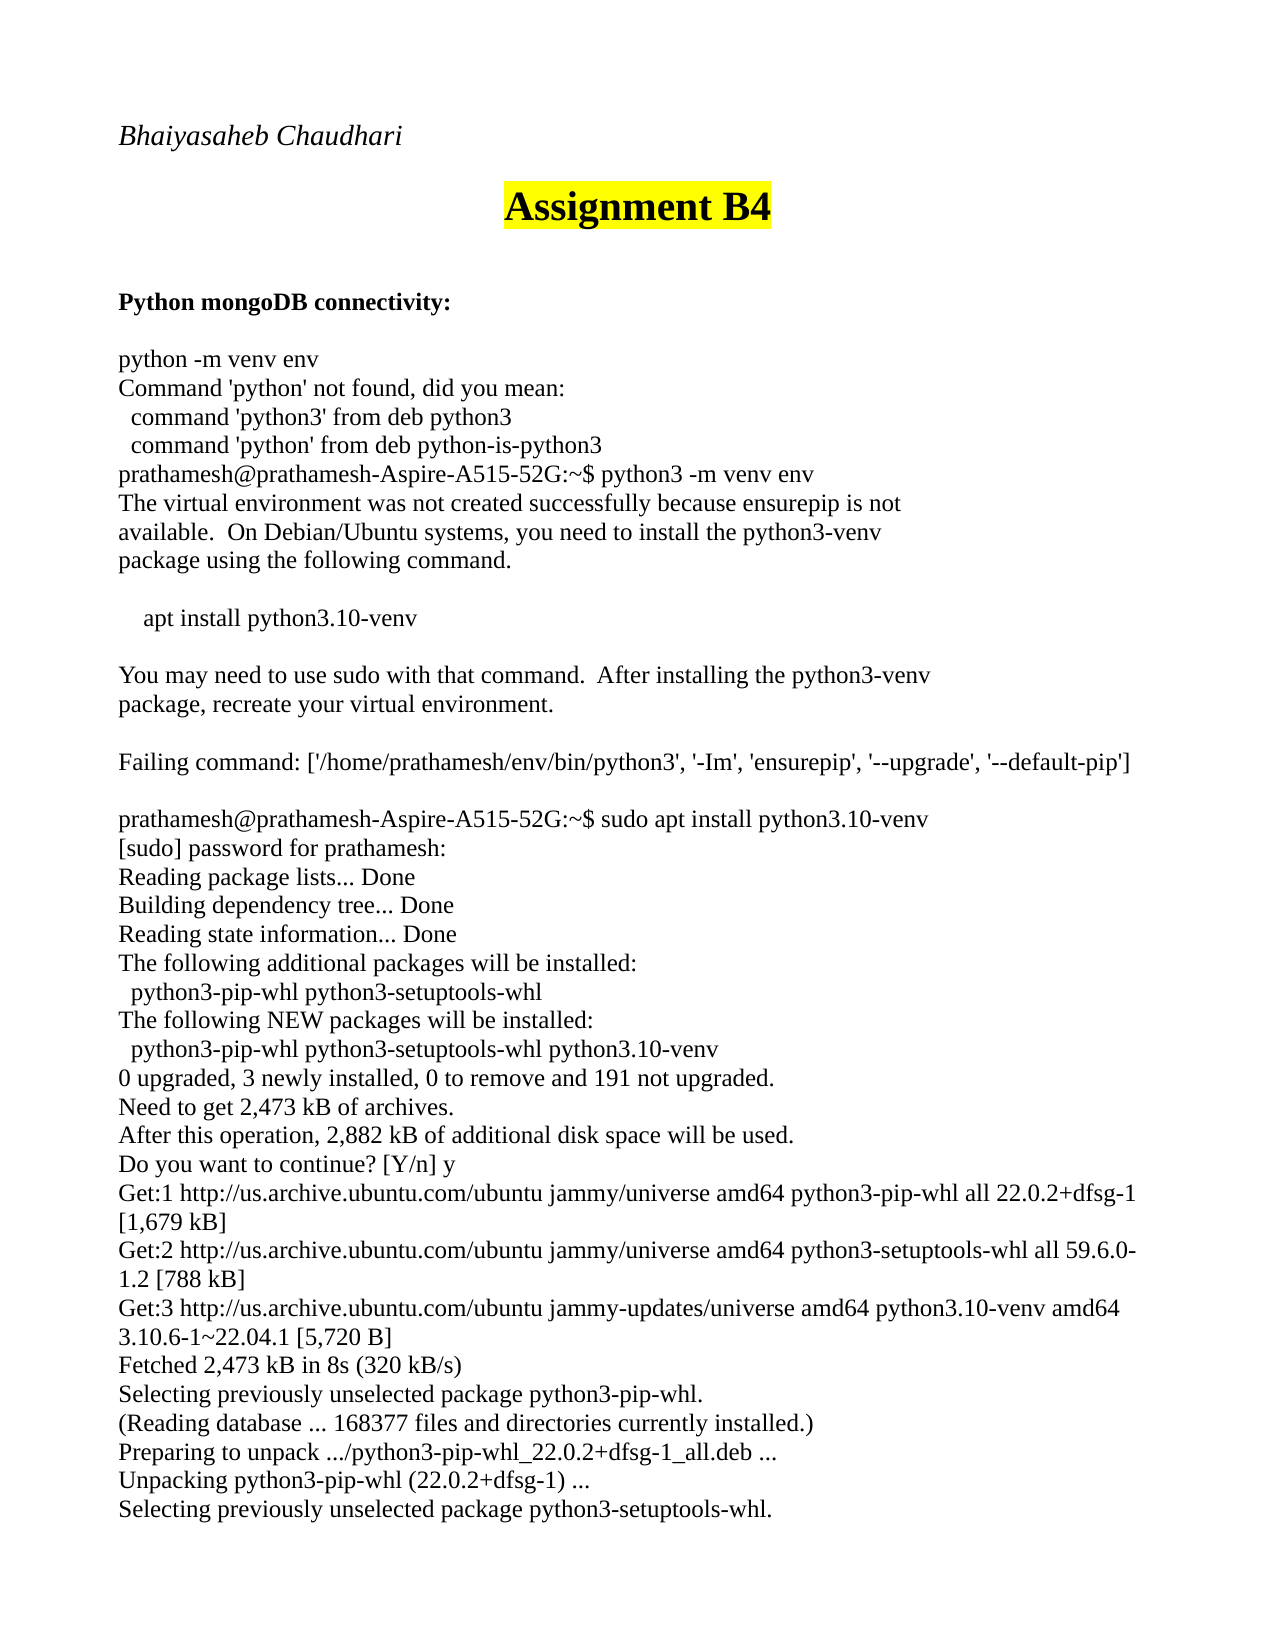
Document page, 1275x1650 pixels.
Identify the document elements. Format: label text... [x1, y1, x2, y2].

text Get:1 http://us.archive.ubuntu.com/ubuntu jammy/universe amd64 python3-pip-whl all 22.0.2+dfsg-1 [1,679 kB] [118, 1178, 1157, 1235]
text Python mongoDB connectivity: [118, 287, 1157, 315]
text Building dependency tree... Done [118, 890, 1157, 919]
text available. On Debian/Ubuntu systems, you need to install the python3-venv [118, 517, 1157, 545]
text (Reading database ... 168377 files and directories currently installed.) [118, 1408, 1157, 1437]
text [sudo] password for prathamesh: [118, 833, 1157, 862]
text python3-pip-whl python3-setuptools-whl [118, 977, 1157, 1005]
text command 'python' from deb python-is-python3 [118, 430, 1157, 459]
text The virtual environment was not created successfully because ensurepip is not [118, 488, 1157, 517]
text Selecting previously unselected package python3-setuptools-whl. [118, 1494, 1157, 1523]
text apt install python3.10-venv [118, 603, 1157, 632]
text Fetched 2,473 kB in 8s (320 kB/s) [118, 1350, 1157, 1379]
text Reading state information... Done [118, 919, 1157, 948]
text Command 'python' not found, did you mean: [118, 373, 1157, 402]
text command 'python3' from deb python3 [118, 402, 1157, 430]
text Unpacking python3-pip-whl (22.0.2+dfsg-1) ... [118, 1465, 1157, 1494]
text python3-pip-whl python3-setuptools-whl python3.10-venv [118, 1034, 1157, 1063]
text Get:2 http://us.archive.ubuntu.com/ubuntu jammy/universe amd64 python3-setuptools-whl all 59.6.0-1.2 [788 kB] [118, 1235, 1157, 1293]
text package using the following command. [118, 545, 1157, 574]
text python -m venv env [118, 344, 1157, 373]
text package, recreate your virtual environment. [118, 689, 1157, 718]
text The following NEW packages will be installed: [118, 1005, 1157, 1034]
text The following additional packages will be installed: [118, 948, 1157, 977]
text Selecting previously unselected package python3-pip-whl. [118, 1379, 1157, 1408]
text Preparing to unpack .../python3-pip-whl_22.0.2+dfsg-1_all.deb ... [118, 1437, 1157, 1465]
text 0 upgraded, 3 newly installed, 0 to remove and 191 not upgraded. [118, 1063, 1157, 1092]
text prathamesh@prathamesh-Aspire-A515-52G:~$ python3 -m venv env [118, 459, 1157, 488]
text You may need to use sudo with that command. After installing the python3-venv [118, 660, 1157, 689]
text Assignment B4 [118, 181, 1157, 229]
text Need to get 2,473 kB of archives. [118, 1092, 1157, 1120]
text Get:3 http://us.archive.ubuntu.com/ubuntu jammy-updates/universe amd64 python3.10-venv amd64 3.10.6-1~22.04.1 [5,720 B] [118, 1293, 1157, 1350]
text prathamesh@prathamesh-Aspire-A515-52G:~$ sudo apt install python3.10-venv [118, 804, 1157, 833]
text Failing command: ['/home/prathamesh/env/bin/python3', '-Im', 'ensurepip', '--upgrade', '--default-pip'] [118, 747, 1157, 775]
text Reading package lists... Done [118, 862, 1157, 890]
text Do you want to continue? [Y/n] y [118, 1149, 1157, 1178]
text After this operation, 2,882 kB of additional disk space will be used. [118, 1120, 1157, 1149]
